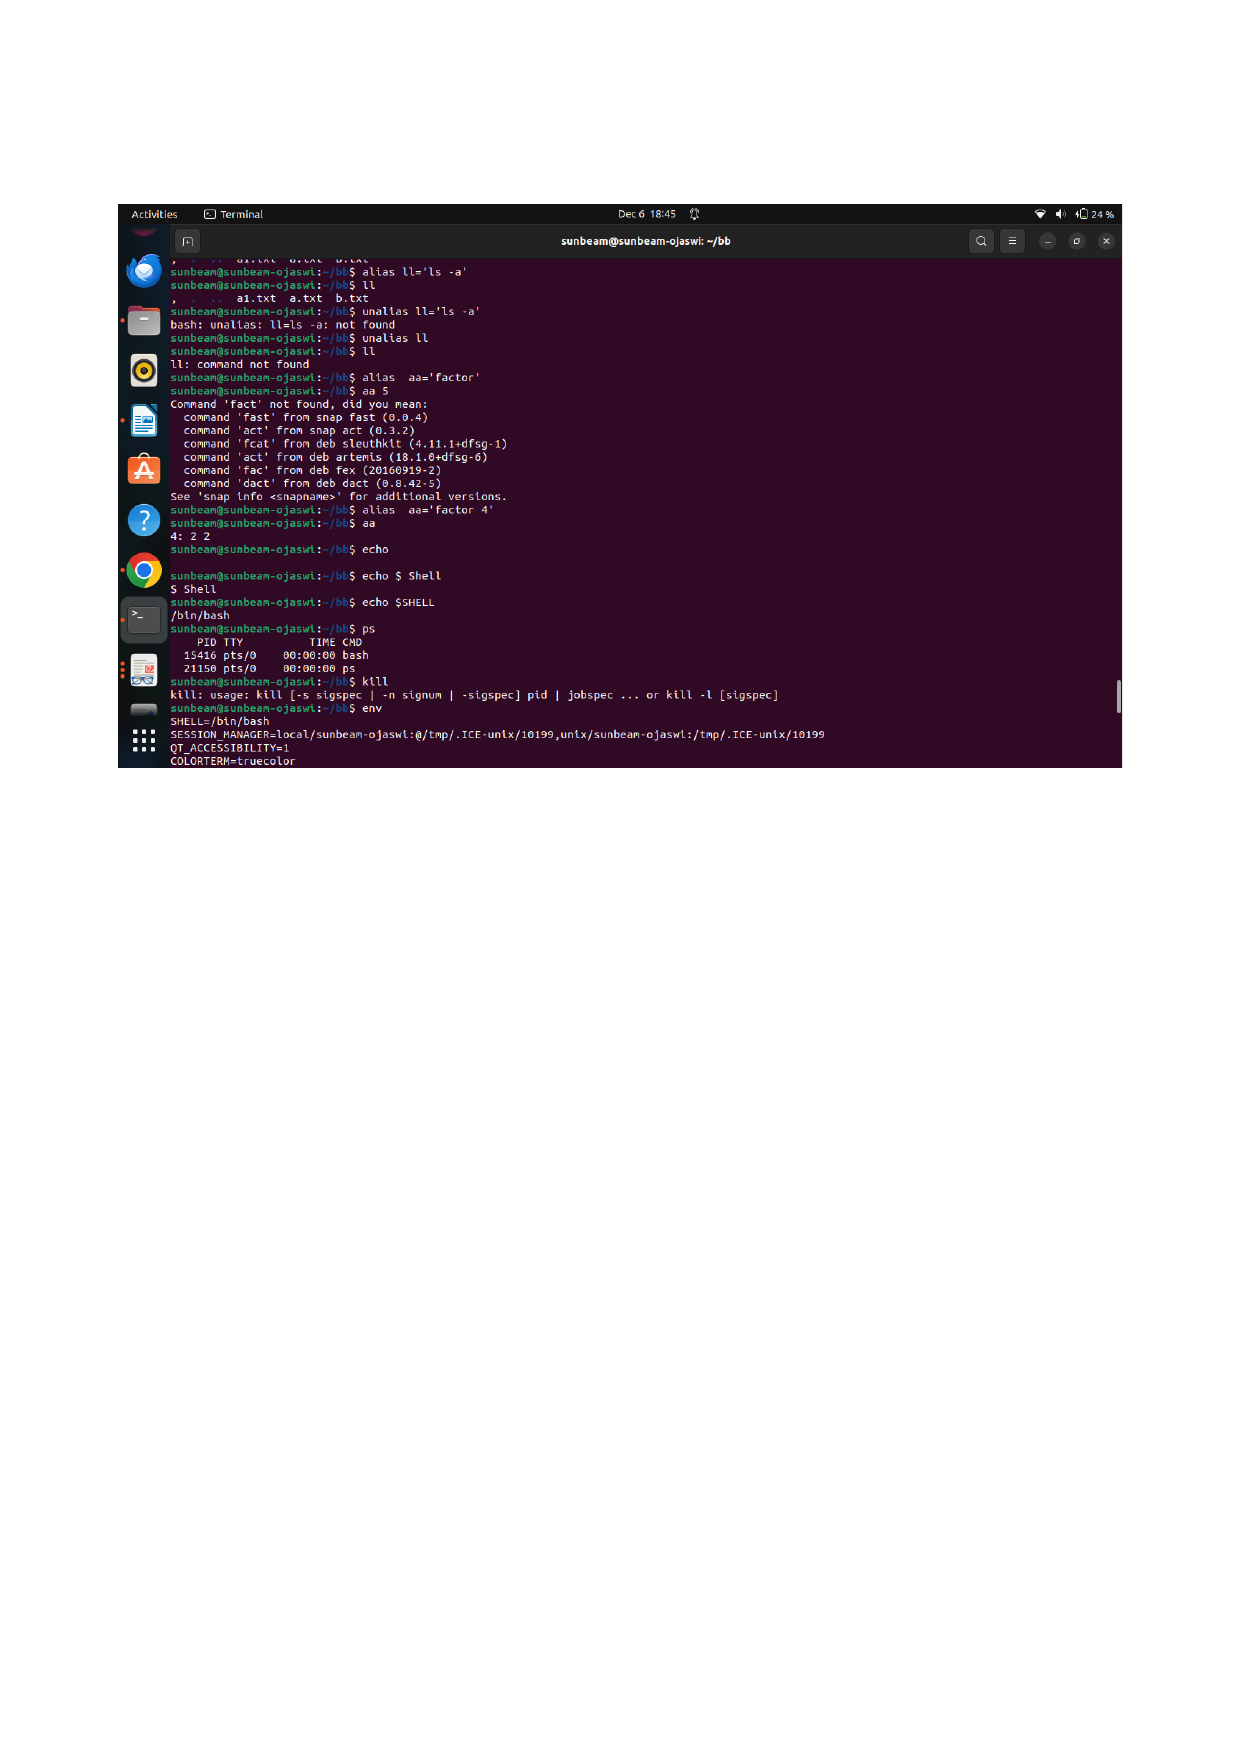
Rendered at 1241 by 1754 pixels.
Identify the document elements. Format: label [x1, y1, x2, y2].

picture [118, 204, 1123, 768]
